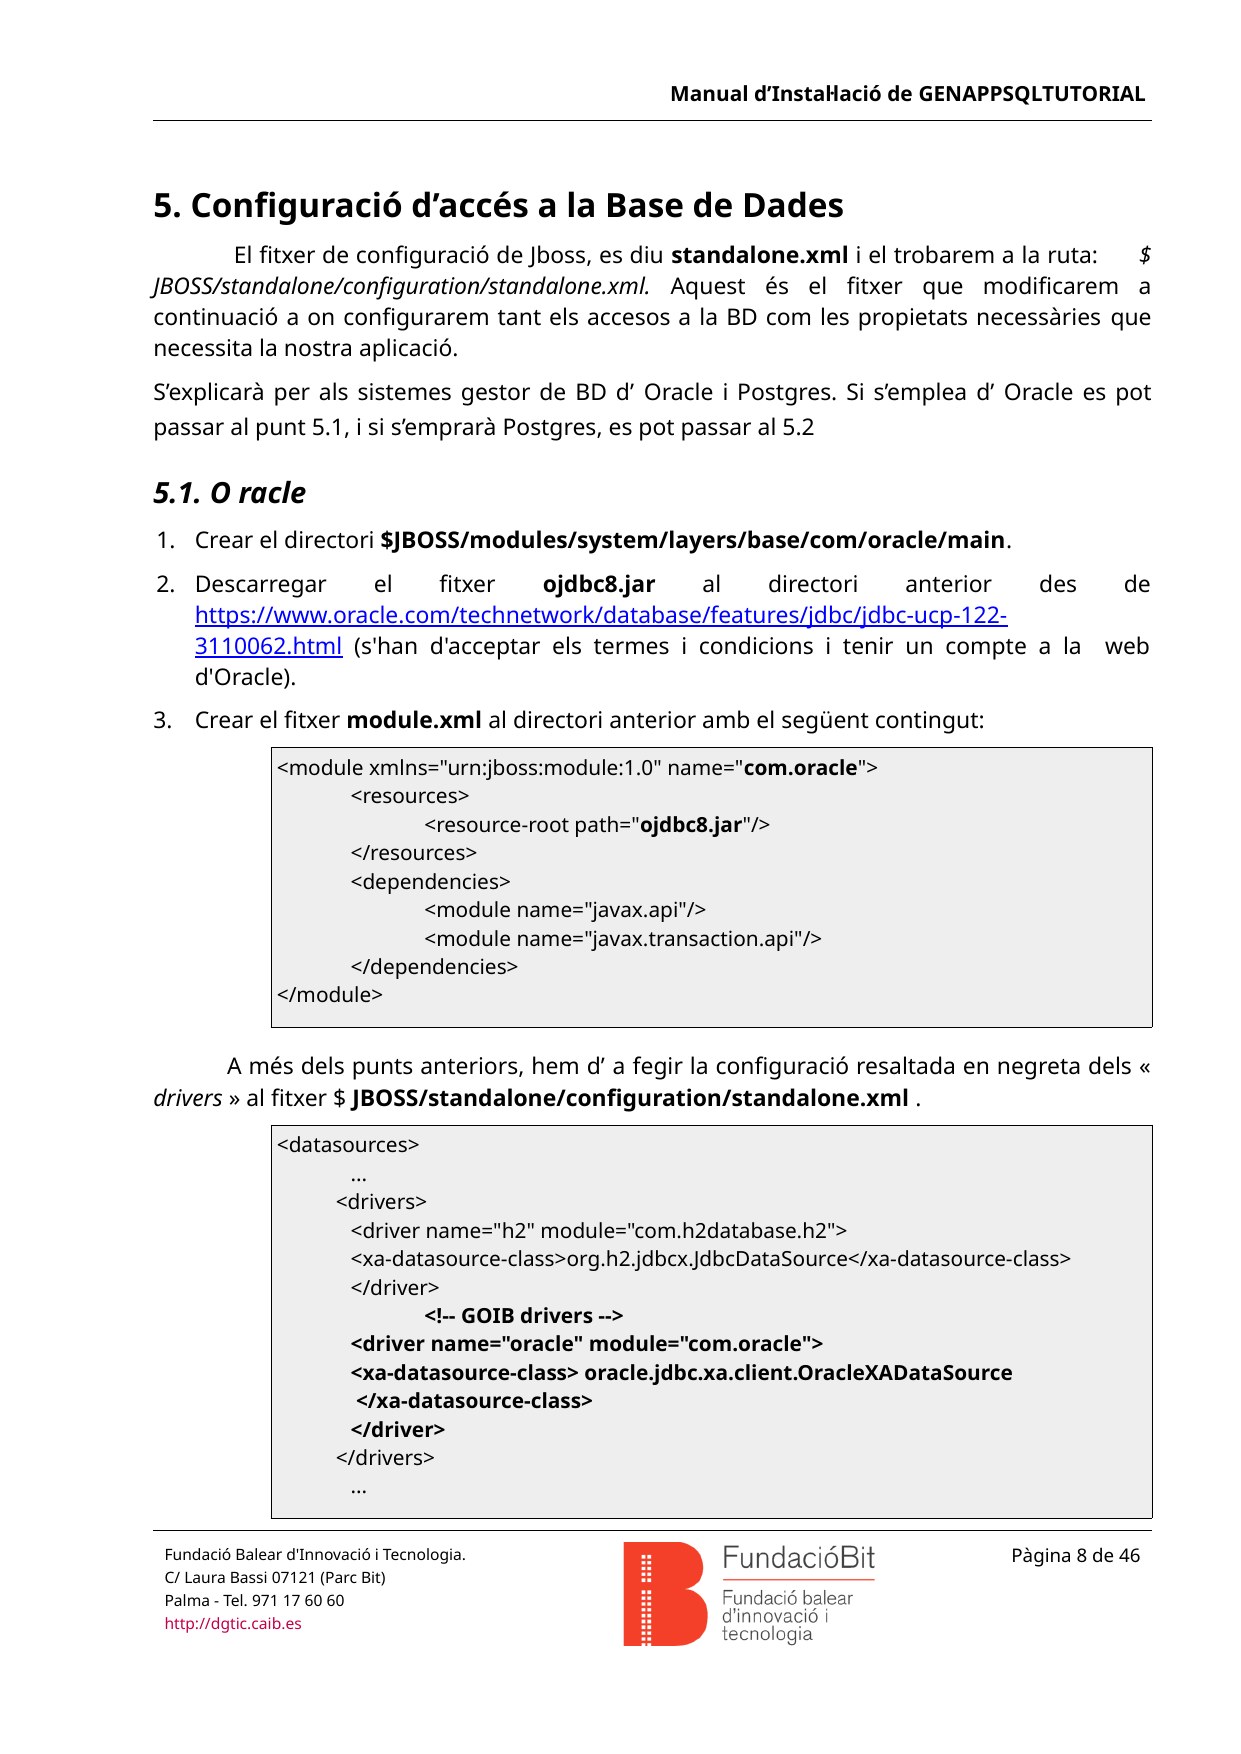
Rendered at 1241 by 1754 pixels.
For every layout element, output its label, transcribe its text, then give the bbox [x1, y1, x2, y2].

subtitle O racle [153, 472, 1152, 512]
list Crear el directori $JBOSS/modules/system/layers/base/com/oracle/main. [156, 524, 1152, 556]
table_header <module xmlns="urn:jboss:module:1.0" name="com.oracle"> <resources> <resource-root path="ojdbc8.jar"/> </resources> <dependencies> <module name="javax.api"/> <module name="javax.transaction.api"/> </dependencies> </module> [272, 748, 1152, 1027]
text A més dels punts anteriors, hem d’ a fegir la configuració resaltada en negreta dels « drivers » al fitxer $ JBOSS/standalone/configuration/standalone.xml . [153, 1050, 1152, 1113]
list Descarregar el fitxer ojdbc8.jar al directori anterior des de https://www.oracle.com/technetwork/database/features/jdbc/jdbc-ucp-122-3110062.html (s'han d'acceptar els termes i condicions i tenir un compte a la web d'Oracle). [156, 567, 1152, 692]
subtitle Configuració d’accés a la Base de Dades [153, 181, 1152, 227]
text S’explicarà per als sistemes gestor de BD d’ Oracle i Postgres. Si s’emplea d’ Oracle es pot passar al punt 5.1, i si s’emprarà Postgres, es pot passar al 5.2 [153, 375, 1152, 443]
table_header <datasources> ... <drivers> <driver name="h2" module="com.h2database.h2"> <xa-datasource-class>org.h2.jdbcx.JdbcDataSource</xa-datasource-class> </driver> <!-- GOIB drivers --> <driver name="oracle" module="com.oracle"> <xa-datasource-class> oracle.jdbc.xa.client.OracleXADataSource </xa-datasource-class> </driver> </drivers> ... [272, 1126, 1152, 1518]
picture [623, 1542, 875, 1646]
list Crear el fitxer module.xml al directori anterior amb el següent contingut: [153, 704, 1152, 736]
text El fitxer de configuració de Jboss, es diu standalone.xml i el trobarem a la ruta: $ JBOSS/standalone/configuration/standalone.xml. Aquest és el fitxer que modificarem a continuació a on configurarem tant els accesos a la BD com les propietats necessàries que necessita la nostra aplicació. [153, 239, 1152, 364]
